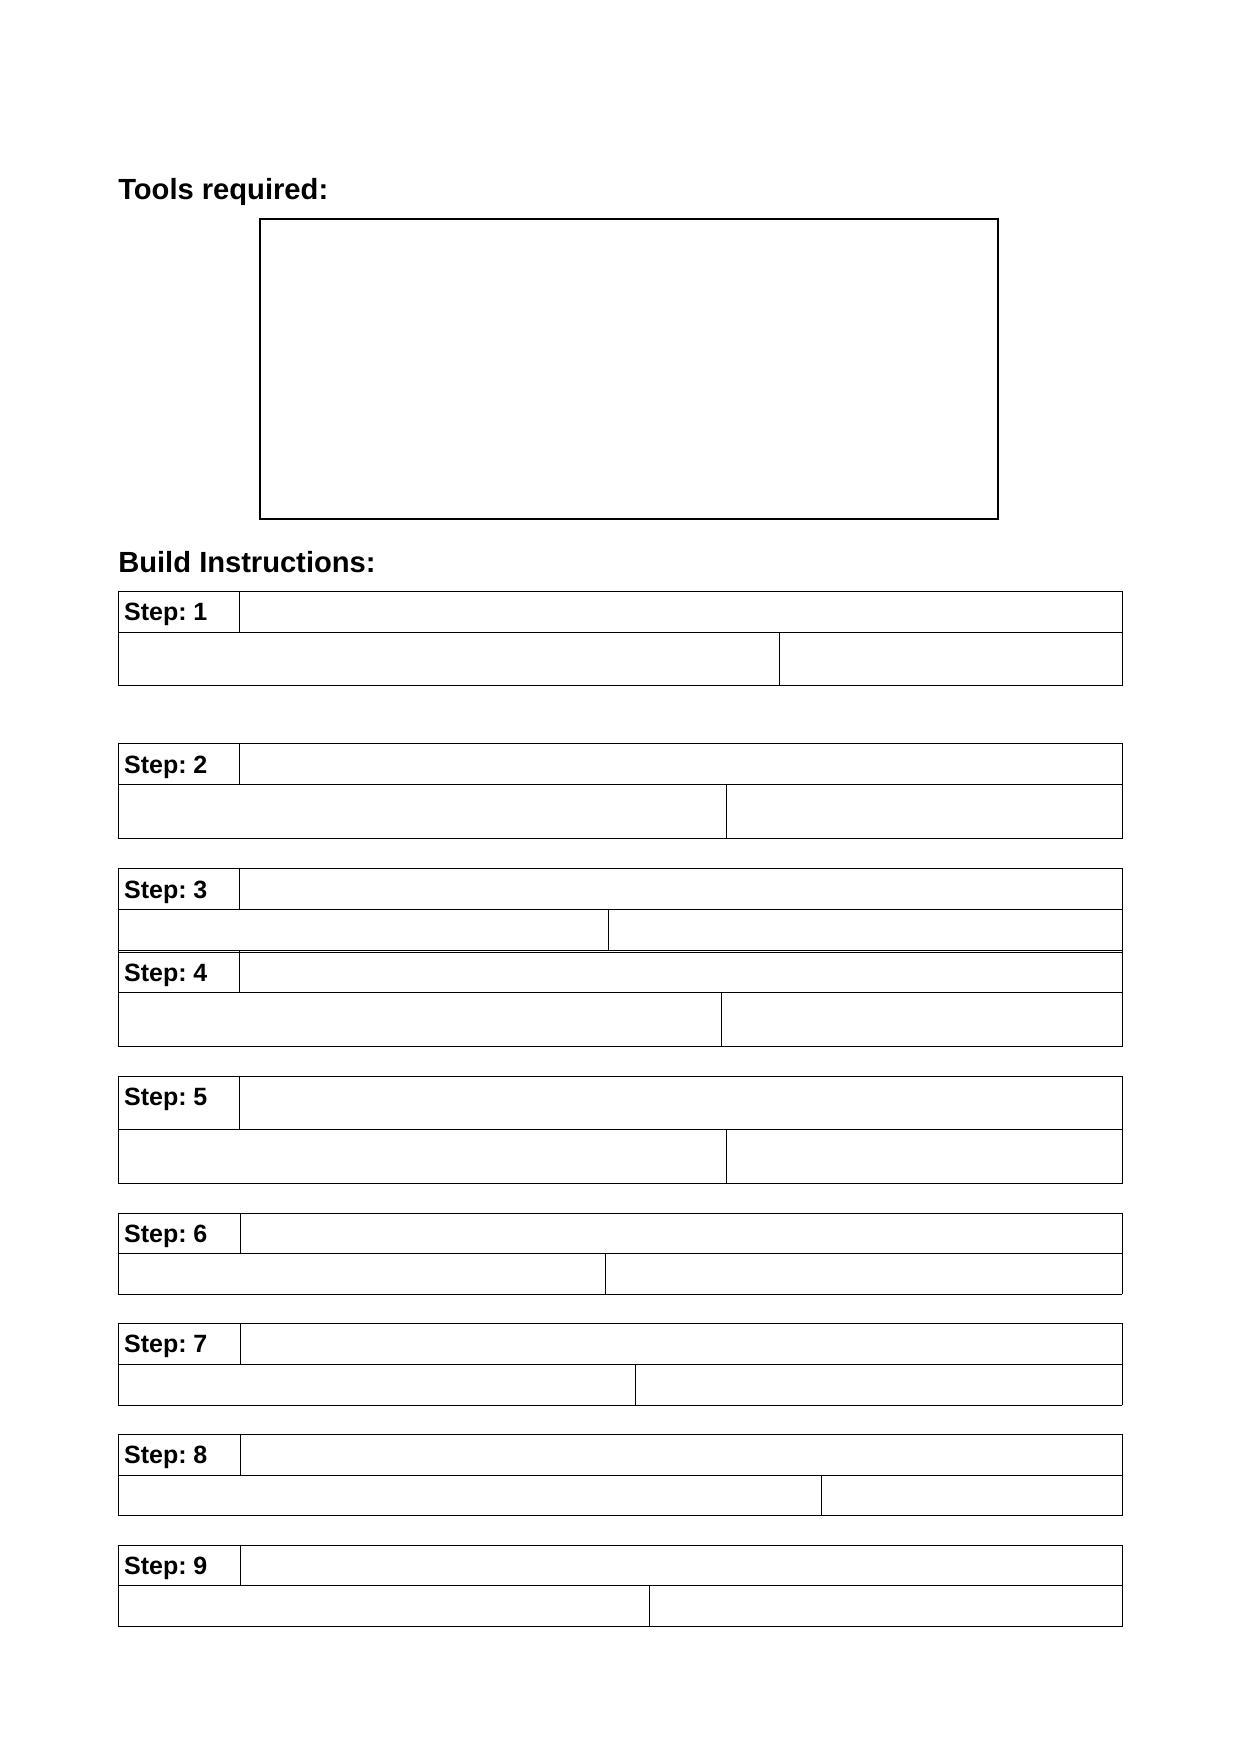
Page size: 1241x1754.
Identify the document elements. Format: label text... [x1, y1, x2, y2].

table_cell [727, 1130, 1122, 1183]
table_header [240, 744, 1122, 784]
table_cell [118, 480, 259, 518]
table_cell [822, 1476, 1122, 1515]
table_header Step: 7 [119, 1324, 240, 1364]
table_header [240, 953, 1122, 992]
table_cell [118, 255, 259, 293]
table_cell [119, 1254, 605, 1294]
subtitle Tools required: [118, 172, 1122, 205]
table_header Step: 4 [119, 953, 239, 992]
table_header [240, 592, 1122, 632]
table_cell [118, 405, 259, 443]
table_cell [727, 785, 1122, 838]
table_cell [118, 293, 259, 330]
table_cell [118, 443, 259, 480]
table_header Step: 3 [119, 869, 239, 909]
table_cell [119, 1365, 635, 1404]
table_cell [119, 785, 726, 838]
table_cell [119, 633, 779, 685]
table_cell [650, 1586, 1122, 1626]
table_header [241, 1435, 1122, 1474]
table_cell [999, 480, 1122, 518]
table_header [999, 218, 1122, 255]
subtitle Build Instructions: [118, 545, 1122, 578]
table_header [240, 1077, 1122, 1129]
table_cell [119, 1476, 821, 1515]
table_cell [999, 443, 1122, 480]
table_cell [119, 993, 721, 1046]
table_cell [999, 255, 1122, 293]
table_cell [636, 1365, 1122, 1404]
table_header [240, 869, 1122, 909]
table_header [241, 1214, 1122, 1253]
table_header Step: 9 [119, 1546, 240, 1585]
table_header Step: 5 [119, 1077, 239, 1129]
table_cell [999, 405, 1122, 443]
table_cell [609, 910, 1122, 950]
table_cell [119, 1130, 726, 1183]
table_cell [999, 330, 1122, 368]
table_cell [999, 368, 1122, 405]
table_header Step: 1 [119, 592, 239, 632]
table_cell [999, 293, 1122, 330]
table_header [118, 218, 259, 255]
table_header Step: 6 [119, 1214, 240, 1253]
table_cell [119, 910, 608, 950]
table_header [241, 1546, 1122, 1585]
table_header Step: 8 [119, 1435, 240, 1474]
table_cell [606, 1254, 1122, 1294]
table_cell [780, 633, 1122, 685]
table_header [241, 1324, 1122, 1364]
table_cell [119, 1586, 649, 1626]
table_cell [118, 330, 259, 368]
table_cell [722, 993, 1122, 1046]
table_header Step: 2 [119, 744, 239, 784]
table_header [261, 220, 997, 518]
table_cell [118, 368, 259, 405]
